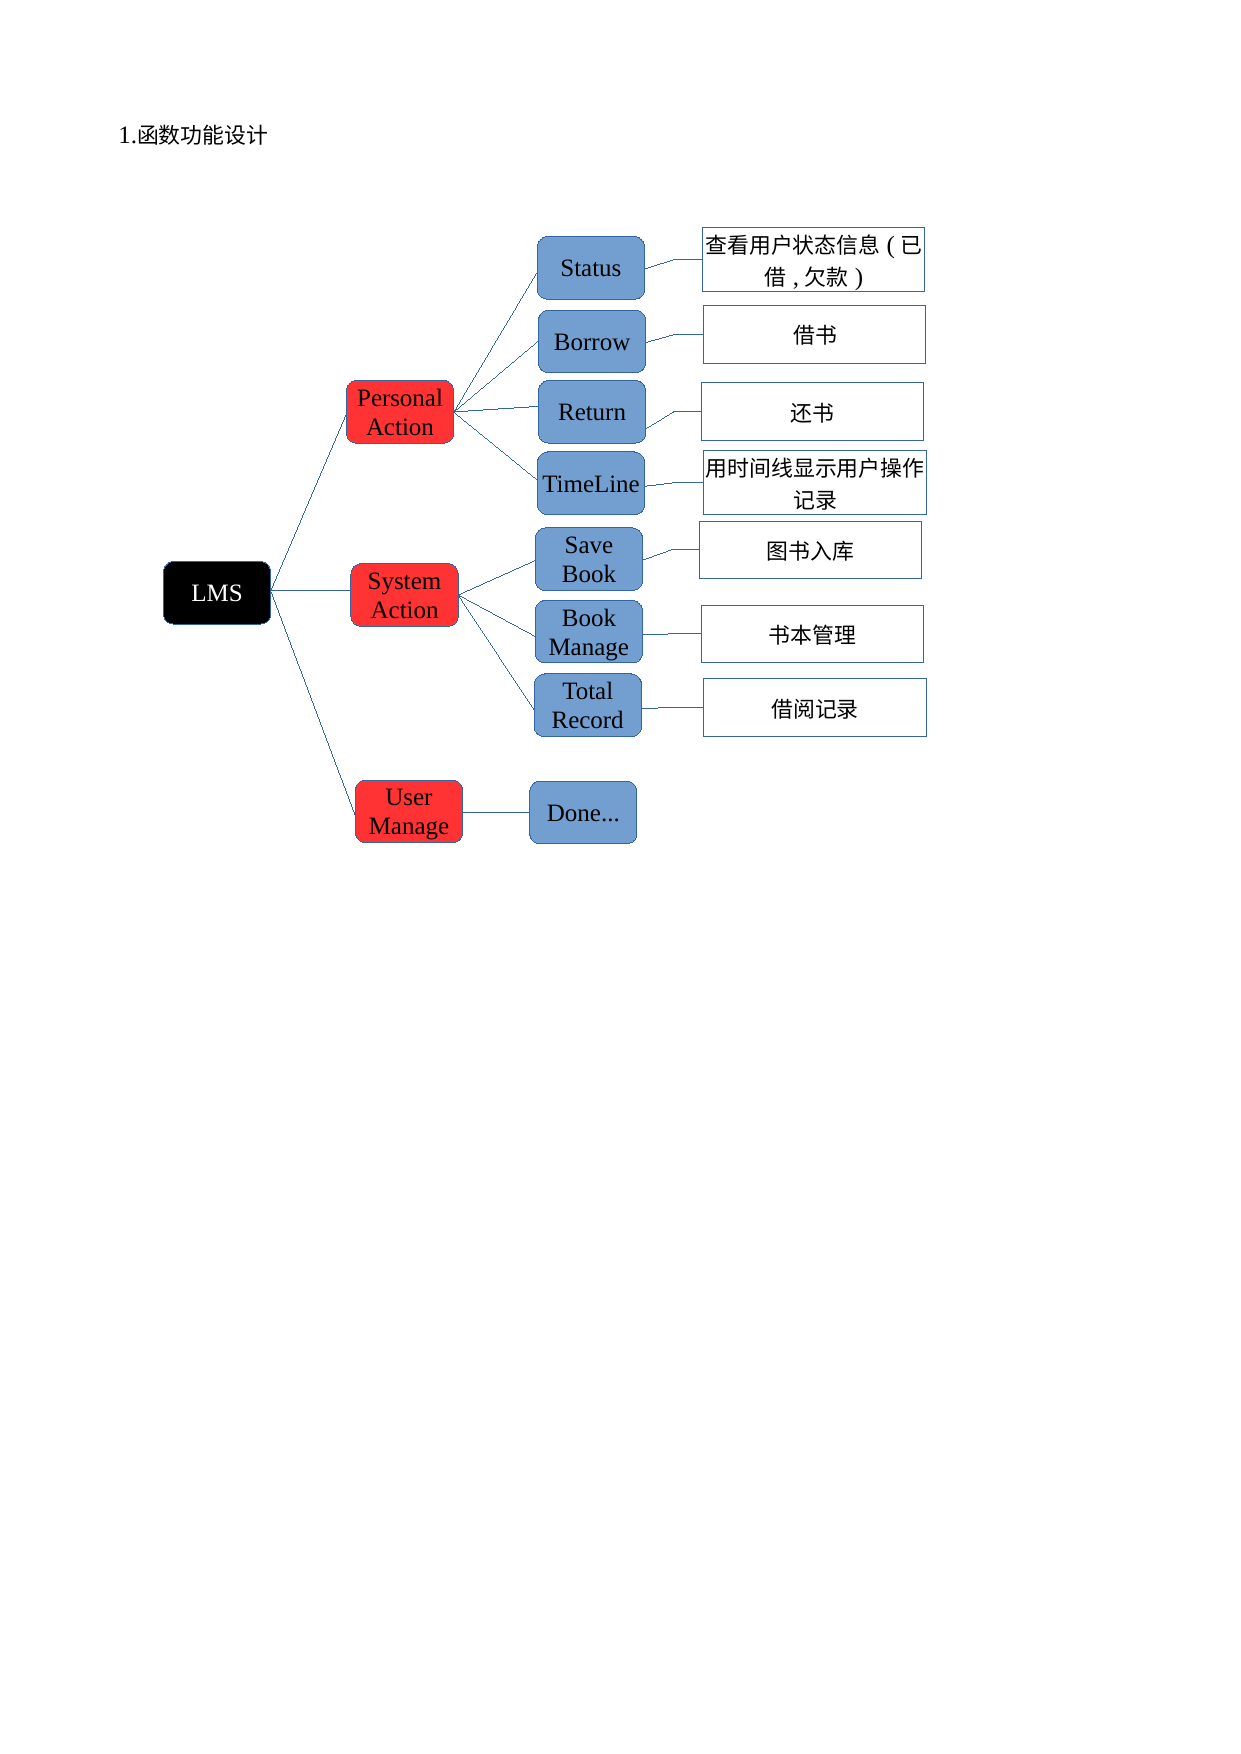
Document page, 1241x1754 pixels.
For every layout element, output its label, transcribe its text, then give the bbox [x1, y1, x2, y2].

text 1.函数功能设计 [118, 118, 1122, 150]
